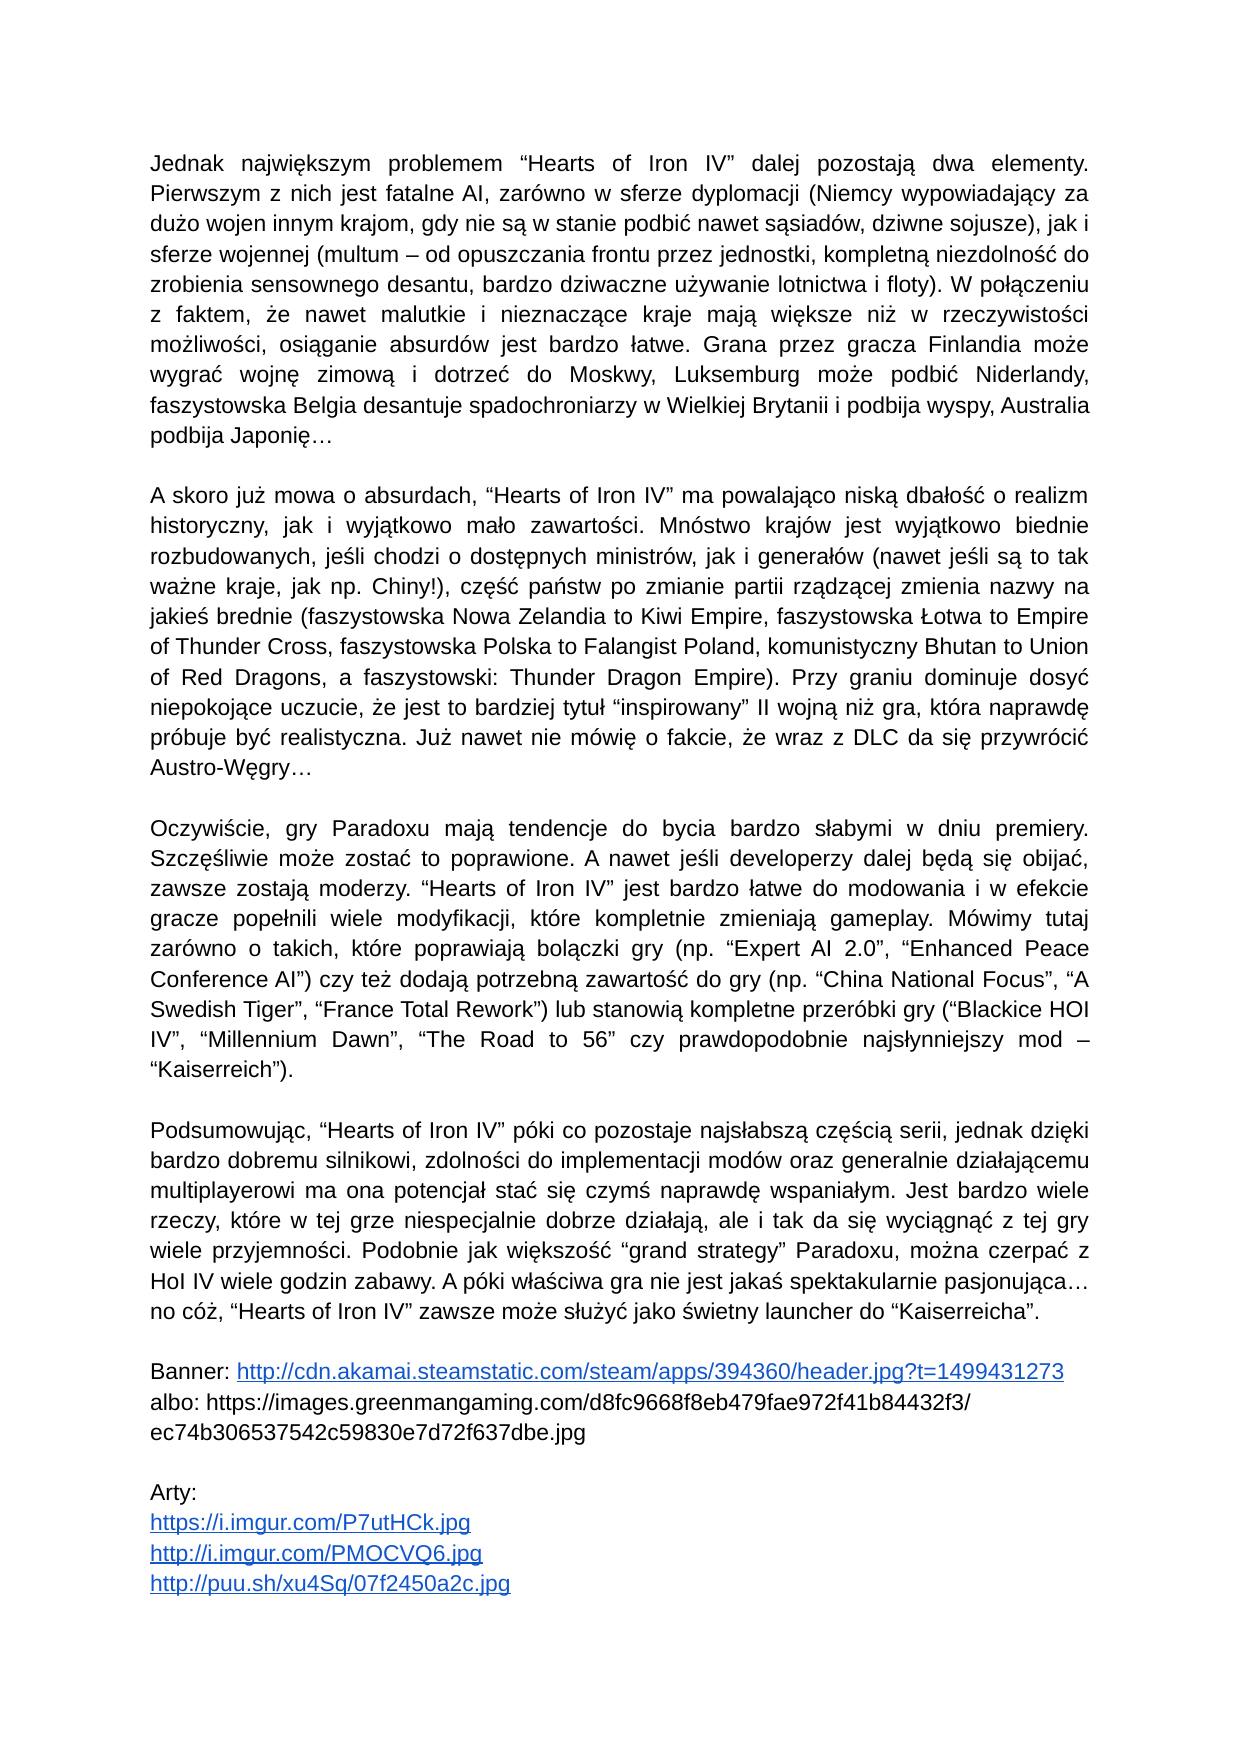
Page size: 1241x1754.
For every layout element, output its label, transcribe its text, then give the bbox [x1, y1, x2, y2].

text Oczywiście, gry Paradoxu mają tendencje do bycia bardzo słabymi w dniu premiery. Szczęśliwie może zostać to poprawione. A nawet jeśli developerzy dalej będą się obijać, zawsze zostają moderzy. “Hearts of Iron IV” jest bardzo łatwe do modowania i w efekcie gracze popełnili wiele modyfikacji, które kompletnie zmieniają gameplay. Mówimy tutaj zarówno o takich, które poprawiają bolączki gry (np. “Expert AI 2.0”, “Enhanced Peace Conference AI”) czy też dodają potrzebną zawartość do gry (np. “China National Focus”, “A Swedish Tiger”, “France Total Rework”) lub stanowią kompletne przeróbki gry (“Blackice HOI IV”, “Millennium Dawn”, “The Road to 56” czy prawdopodobnie najsłynniejszy mod – “Kaiserreich”). [150, 814, 1090, 1083]
text http://i.imgur.com/PMOCVQ6.jpg [150, 1539, 1090, 1566]
text albo: https://images.greenmangaming.com/d8fc9668f8eb479fae972f41b84432f3/ec74b306537542c59830e7d72f637dbe.jpg [150, 1388, 1090, 1445]
text Podsumowując, “Hearts of Iron IV” póki co pozostaje najsłabszą częścią serii, jednak dzięki bardzo dobremu silnikowi, zdolności do implementacji modów oraz generalnie działającemu multiplayerowi ma ona potencjał stać się czymś naprawdę wspaniałym. Jest bardzo wiele rzeczy, które w tej grze niespecjalnie dobrze działają, ale i tak da się wyciągnąć z tej gry wiele przyjemności. Podobnie jak większość “grand strategy” Paradoxu, można czerpać z HoI IV wiele godzin zabawy. A póki właściwa gra nie jest jakaś spektakularnie pasjonująca… no cóż, “Hearts of Iron IV” zawsze może służyć jako świetny launcher do “Kaiserreicha”. [150, 1117, 1090, 1324]
text Arty: [150, 1479, 1090, 1506]
text https://i.imgur.com/P7utHCk.jpg [150, 1509, 1090, 1536]
text A skoro już mowa o absurdach, “Hearts of Iron IV” ma powalająco niską dbałość o realizm historyczny, jak i wyjątkowo mało zawartości. Mnóstwo krajów jest wyjątkowo biednie rozbudowanych, jeśli chodzi o dostępnych ministrów, jak i generałów (nawet jeśli są to tak ważne kraje, jak np. Chiny!), część państw po zmianie partii rządzącej zmienia nazwy na jakieś brednie (faszystowska Nowa Zelandia to Kiwi Empire, faszystowska Łotwa to Empire of Thunder Cross, faszystowska Polska to Falangist Poland, komunistyczny Bhutan to Union of Red Dragons, a faszystowski: Thunder Dragon Empire). Przy graniu dominuje dosyć niepokojące uczucie, że jest to bardziej tytuł “inspirowany” II wojną niż gra, która naprawdę próbuje być realistyczna. Już nawet nie mówię o fakcie, że wraz z DLC da się przywrócić Austro-Węgry… [150, 482, 1090, 781]
text Jednak największym problemem “Hearts of Iron IV” dalej pozostają dwa elementy. Pierwszym z nich jest fatalne AI, zarówno w sferze dyplomacji (Niemcy wypowiadający za dużo wojen innym krajom, gdy nie są w stanie podbić nawet sąsiadów, dziwne sojusze), jak i sferze wojennej (multum – od opuszczania frontu przez jednostki, kompletną niezdolność do zrobienia sensownego desantu, bardzo dziwaczne używanie lotnictwa i floty). W połączeniu z faktem, że nawet malutkie i nieznaczące kraje mają większe niż w rzeczywistości możliwości, osiąganie absurdów jest bardzo łatwe. Grana przez gracza Finlandia może wygrać wojnę zimową i dotrzeć do Moskwy, Luksemburg może podbić Niderlandy, faszystowska Belgia desantuje spadochroniarzy w Wielkiej Brytanii i podbija wyspy, Australia podbija Japonię… [150, 150, 1090, 448]
text http://puu.sh/xu4Sq/07f2450a2c.jpg [150, 1570, 1090, 1596]
text Banner: http://cdn.akamai.steamstatic.com/steam/apps/394360/header.jpg?t=1499431273 [150, 1358, 1090, 1385]
